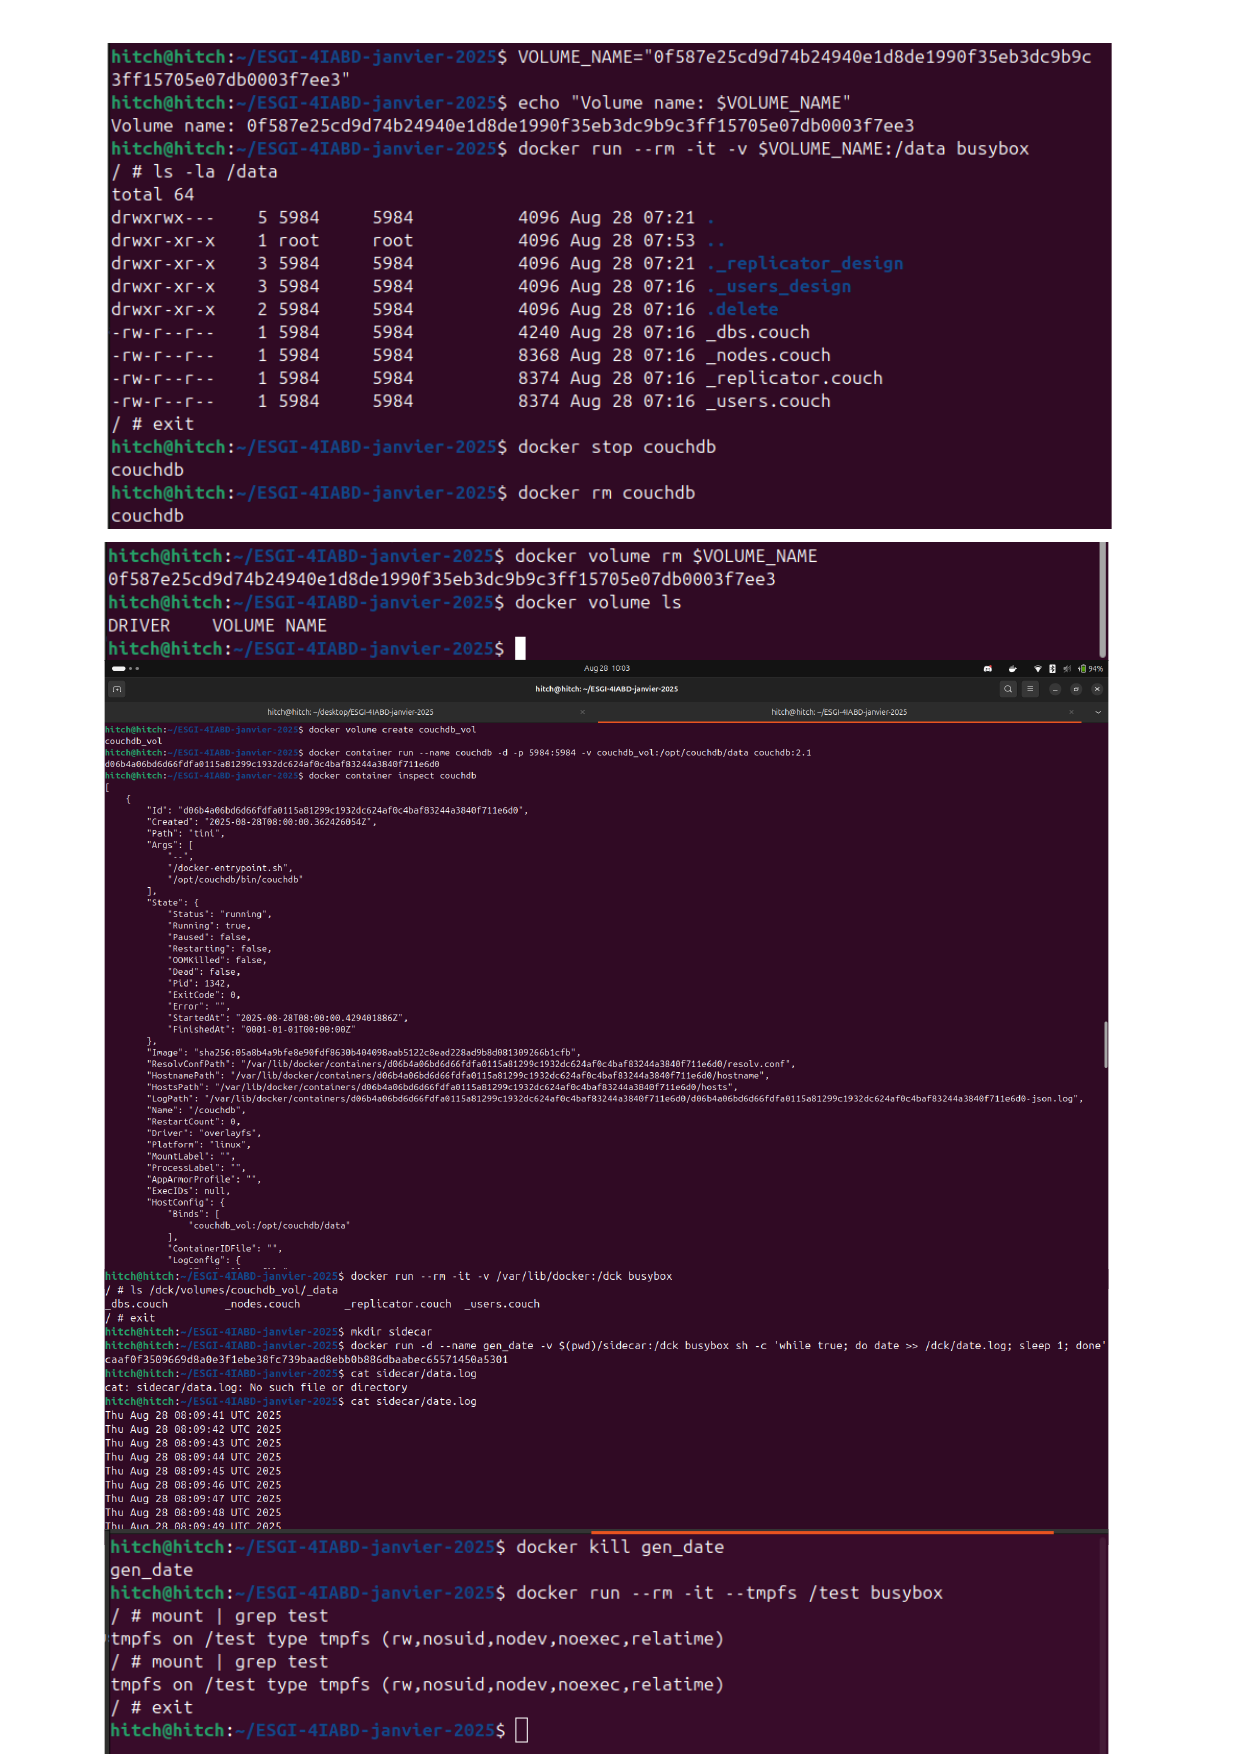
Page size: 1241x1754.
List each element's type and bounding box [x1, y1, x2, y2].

picture [107, 43, 1112, 529]
picture [104, 542, 1109, 1754]
